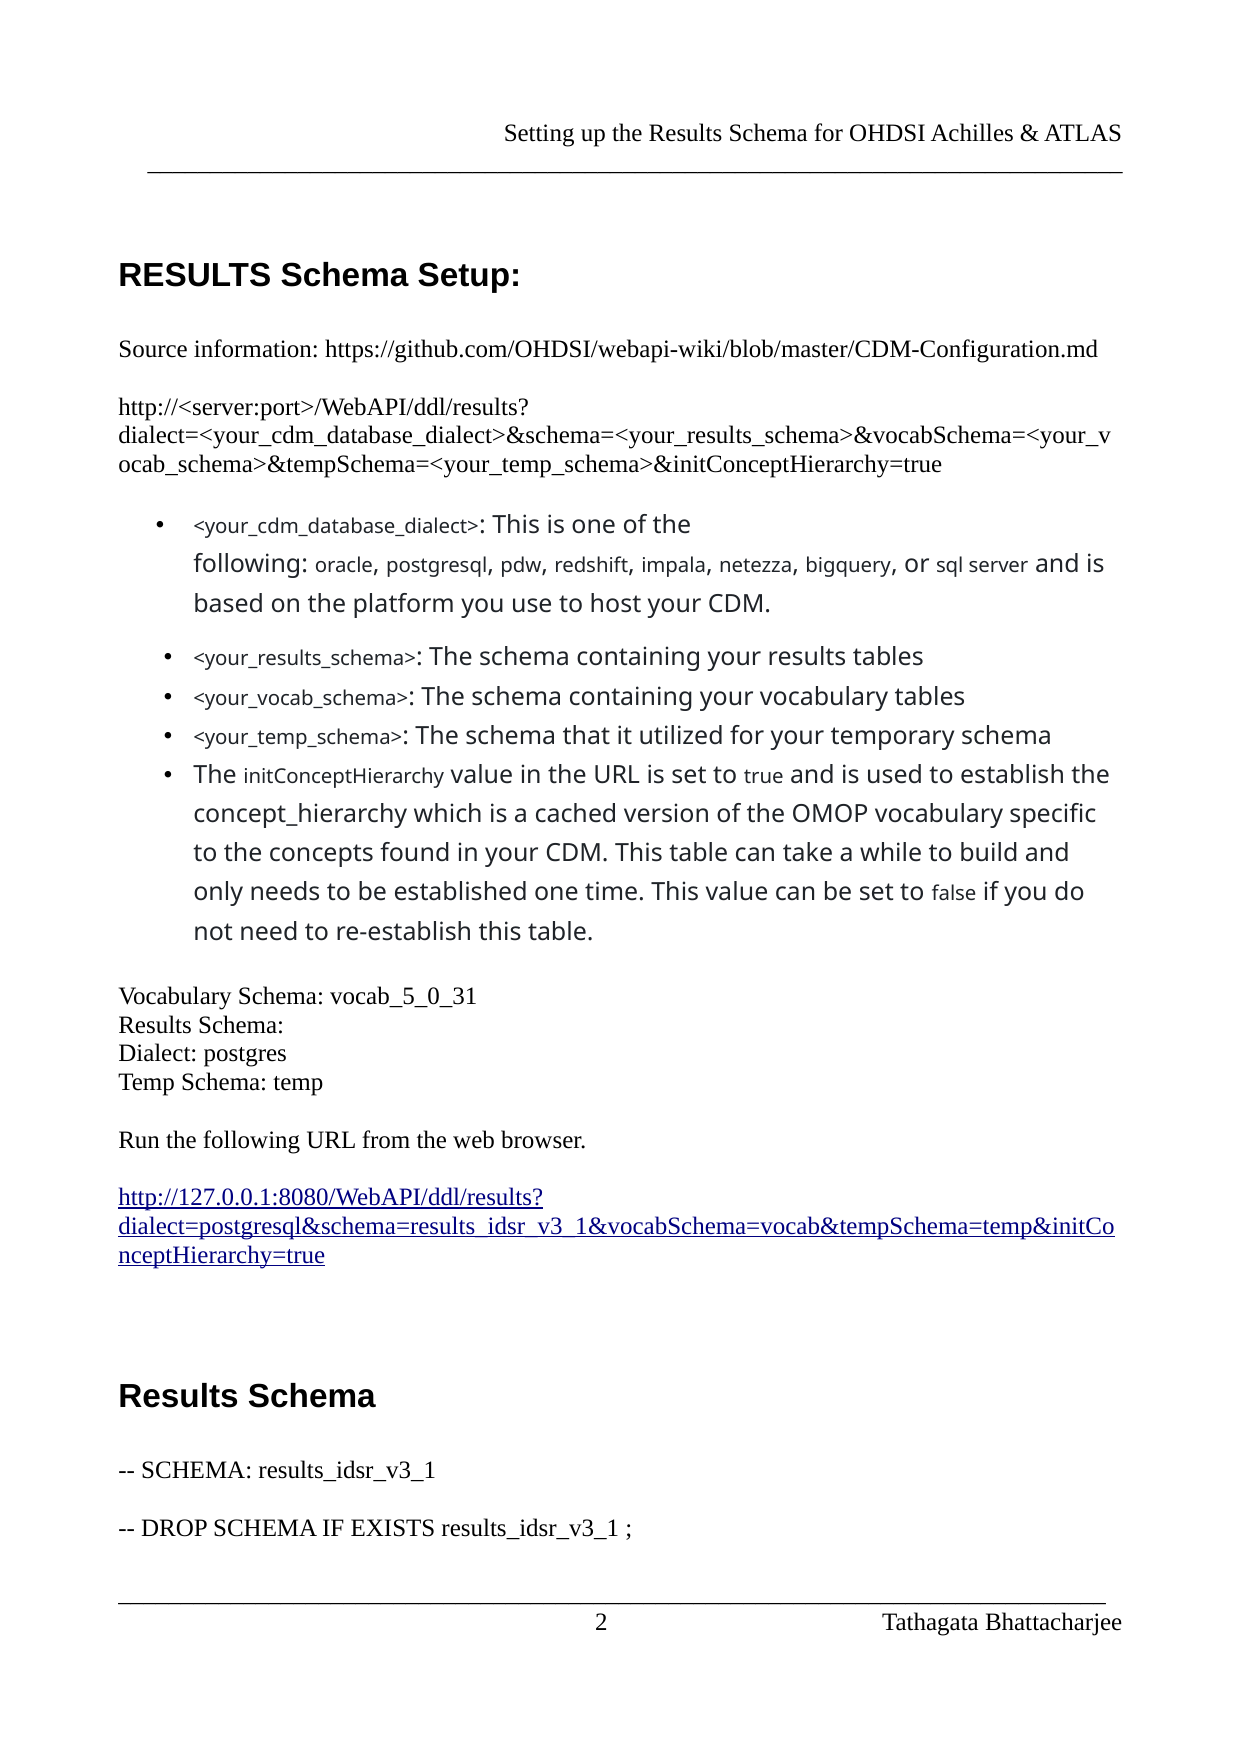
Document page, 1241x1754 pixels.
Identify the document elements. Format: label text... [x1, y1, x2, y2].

text Results Schema: [118, 1010, 1122, 1038]
text -- SCHEMA: results_idsr_v3_1 [118, 1455, 1122, 1484]
text http://127.0.0.1:8080/WebAPI/ddl/results?dialect=postgresql&schema=results_idsr_v3_1&vocabSchema=vocab&tempSchema=temp&initConceptHierarchy=true [118, 1182, 1122, 1268]
text -- DROP SCHEMA IF EXISTS results_idsr_v3_1 ; [118, 1513, 1122, 1542]
list <your_temp_schema>: The schema that it utilized for your temporary schema [164, 717, 1122, 751]
text Run the following URL from the web browser. [118, 1125, 1122, 1153]
list <your_cdm_database_dialect>: This is one of the following: oracle, postgresql, pdw, redshift, impala, netezza, bigquery, or sql server and is based on the platform you use to host your CDM. [156, 507, 1122, 619]
text Temp Schema: temp [118, 1067, 1122, 1096]
list The initConceptHierarchy value in the URL is set to true and is used to establish the concept_hierarchy which is a cached version of the OMOP vocabulary specific to the concepts found in your CDM. This table can take a while to build and only needs to be established one time. This value can be set to false if you do not need to re-establish this table. [164, 756, 1122, 947]
list <your_results_schema>: The schema containing your results tables [164, 639, 1122, 673]
list <your_vocab_schema>: The schema containing your vocabulary tables [164, 678, 1122, 712]
text Vocabulary Schema: vocab_5_0_31 [118, 981, 1122, 1010]
text Source information: https://github.com/OHDSI/webapi-wiki/blob/master/CDM-Configuration.md [118, 334, 1122, 363]
subtitle Results Schema [118, 1376, 1122, 1414]
text Dialect: postgres [118, 1038, 1122, 1067]
subtitle RESULTS Schema Setup: [118, 255, 1122, 293]
text http://<server:port>/WebAPI/ddl/results?dialect=<your_cdm_database_dialect>&schema=<your_results_schema>&vocabSchema=<your_vocab_schema>&tempSchema=<your_temp_schema>&initConceptHierarchy=true [118, 392, 1122, 478]
